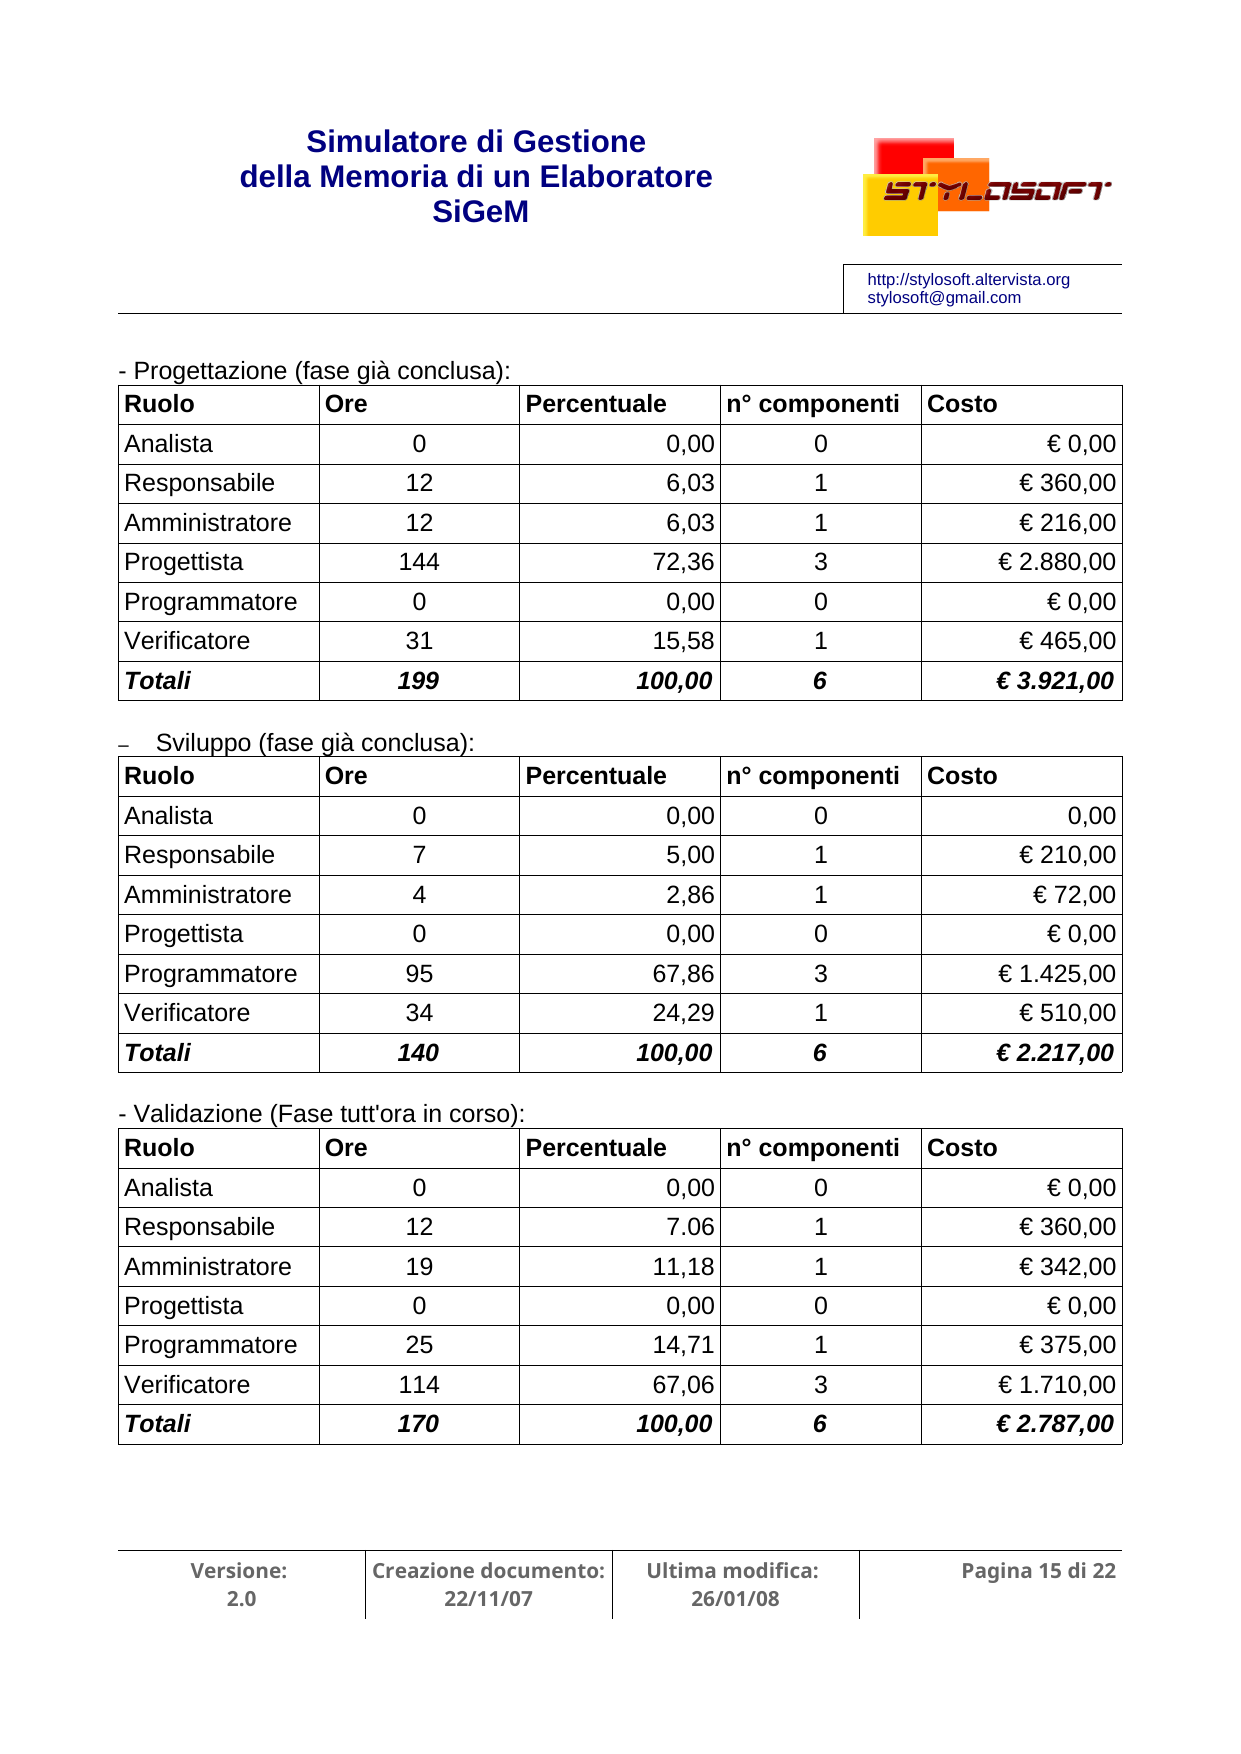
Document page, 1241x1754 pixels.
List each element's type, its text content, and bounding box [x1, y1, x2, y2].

table_header Ruolo [119, 757, 319, 796]
table_cell € 0,00 [922, 1287, 1122, 1325]
table_header Ruolo [119, 386, 319, 424]
table_cell 34 [320, 994, 519, 1033]
table_cell 0 [721, 797, 921, 835]
table_cell 199 [320, 662, 519, 700]
table_cell 67,06 [520, 1366, 720, 1404]
table_cell Analista [119, 797, 319, 835]
table_cell 14,71 [520, 1326, 720, 1365]
table_header Costo [922, 757, 1122, 796]
table_cell € 360,00 [922, 465, 1122, 503]
table_cell € 210,00 [922, 836, 1122, 875]
table_cell 0 [320, 583, 519, 621]
table_cell € 0,00 [922, 583, 1122, 621]
table_header Percentuale [520, 1129, 720, 1167]
table_header n° componenti [721, 1129, 921, 1167]
table_cell Totali [119, 662, 319, 700]
table_cell Verificatore [119, 994, 319, 1033]
table_header Ruolo [119, 1129, 319, 1167]
table_cell 0 [320, 797, 519, 835]
table_cell 1 [721, 836, 921, 875]
table_header Percentuale [520, 386, 720, 424]
table_header Percentuale [520, 757, 720, 796]
table_cell 1 [721, 504, 921, 542]
table_cell Programmatore [119, 955, 319, 993]
table_cell Responsabile [119, 1208, 319, 1246]
table_cell € 0,00 [922, 915, 1122, 954]
table_cell 24,29 [520, 994, 720, 1033]
table_cell 6,03 [520, 465, 720, 503]
table_cell € 360,00 [922, 1208, 1122, 1246]
table_cell 3 [721, 544, 921, 582]
table_cell Programmatore [119, 1326, 319, 1365]
table_cell 0,00 [520, 425, 720, 463]
table_cell 0 [320, 425, 519, 463]
table_cell € 465,00 [922, 622, 1122, 661]
table_cell 1 [721, 622, 921, 661]
table_cell € 1.425,00 [922, 955, 1122, 993]
table_header Costo [922, 386, 1122, 424]
table_cell Totali [119, 1405, 319, 1444]
table_cell € 0,00 [922, 425, 1122, 463]
table_cell 1 [721, 1208, 921, 1246]
table_cell 1 [721, 994, 921, 1033]
table_cell 19 [320, 1247, 519, 1286]
table_cell 144 [320, 544, 519, 582]
table_cell 100,00 [520, 1034, 720, 1072]
table_cell 2,86 [520, 876, 720, 914]
table_cell Verificatore [119, 622, 319, 661]
table_cell € 0,00 [922, 1169, 1122, 1207]
table_cell 31 [320, 622, 519, 661]
table_cell 12 [320, 465, 519, 503]
table_header Costo [922, 1129, 1122, 1167]
table_cell 0 [320, 915, 519, 954]
table_cell 0,00 [520, 1169, 720, 1207]
table_cell € 3.921,00 [922, 662, 1122, 700]
table_cell Analista [119, 425, 319, 463]
table_cell € 1.710,00 [922, 1366, 1122, 1404]
table_cell 0 [721, 1169, 921, 1207]
table_cell 5,00 [520, 836, 720, 875]
table_cell Progettista [119, 544, 319, 582]
table_cell 15,58 [520, 622, 720, 661]
table_cell 67,86 [520, 955, 720, 993]
table_cell 0 [721, 425, 921, 463]
table_cell Responsabile [119, 465, 319, 503]
table_header Ore [320, 1129, 519, 1167]
table_cell 0,00 [922, 797, 1122, 835]
table_cell 95 [320, 955, 519, 993]
table_cell 0 [721, 915, 921, 954]
table_cell Analista [119, 1169, 319, 1207]
table_cell 6 [721, 662, 921, 700]
table_cell 1 [721, 465, 921, 503]
table_header Ore [320, 386, 519, 424]
table_cell 100,00 [520, 1405, 720, 1444]
table_cell Totali [119, 1034, 319, 1072]
table_cell Amministratore [119, 1247, 319, 1286]
table_header n° componenti [721, 757, 921, 796]
table_cell Amministratore [119, 876, 319, 914]
table_cell 0,00 [520, 1287, 720, 1325]
table_cell 0 [320, 1169, 519, 1207]
table_cell 6 [721, 1405, 921, 1444]
table_cell € 72,00 [922, 876, 1122, 914]
table_cell 0 [721, 583, 921, 621]
table_cell 1 [721, 876, 921, 914]
table_cell 11,18 [520, 1247, 720, 1286]
table_cell € 2.787,00 [922, 1405, 1122, 1444]
table_cell 170 [320, 1405, 519, 1444]
table_cell € 510,00 [922, 994, 1122, 1033]
table_cell 100,00 [520, 662, 720, 700]
table_cell 4 [320, 876, 519, 914]
table_cell 1 [721, 1247, 921, 1286]
table_cell 12 [320, 1208, 519, 1246]
table_cell 114 [320, 1366, 519, 1404]
table_header Ore [320, 757, 519, 796]
table_cell Responsabile [119, 836, 319, 875]
table_cell Progettista [119, 1287, 319, 1325]
table_cell 72,36 [520, 544, 720, 582]
table_cell Amministratore [119, 504, 319, 542]
text - Validazione (Fase tutt'ora in corso): [118, 1100, 1122, 1128]
list Sviluppo (fase già conclusa): [118, 728, 1122, 756]
table_cell 6 [721, 1034, 921, 1072]
table_cell 1 [721, 1326, 921, 1365]
picture [848, 123, 1117, 247]
table_cell 12 [320, 504, 519, 542]
table_cell 0,00 [520, 797, 720, 835]
table_cell 6,03 [520, 504, 720, 542]
table_cell 140 [320, 1034, 519, 1072]
table_cell Verificatore [119, 1366, 319, 1404]
table_header n° componenti [721, 386, 921, 424]
table_cell 3 [721, 1366, 921, 1404]
table_cell € 342,00 [922, 1247, 1122, 1286]
table_cell € 2.880,00 [922, 544, 1122, 582]
table_cell Progettista [119, 915, 319, 954]
table_cell € 216,00 [922, 504, 1122, 542]
table_cell 0 [721, 1287, 921, 1325]
table_cell 0,00 [520, 915, 720, 954]
table_cell 0 [320, 1287, 519, 1325]
table_cell 3 [721, 955, 921, 993]
table_cell € 375,00 [922, 1326, 1122, 1365]
text - Progettazione (fase già conclusa): [118, 357, 1122, 384]
table_cell 25 [320, 1326, 519, 1365]
table_cell 7 [320, 836, 519, 875]
table_cell € 2.217,00 [922, 1034, 1122, 1072]
table_cell 0,00 [520, 583, 720, 621]
table_cell Programmatore [119, 583, 319, 621]
table_cell 7.06 [520, 1208, 720, 1246]
